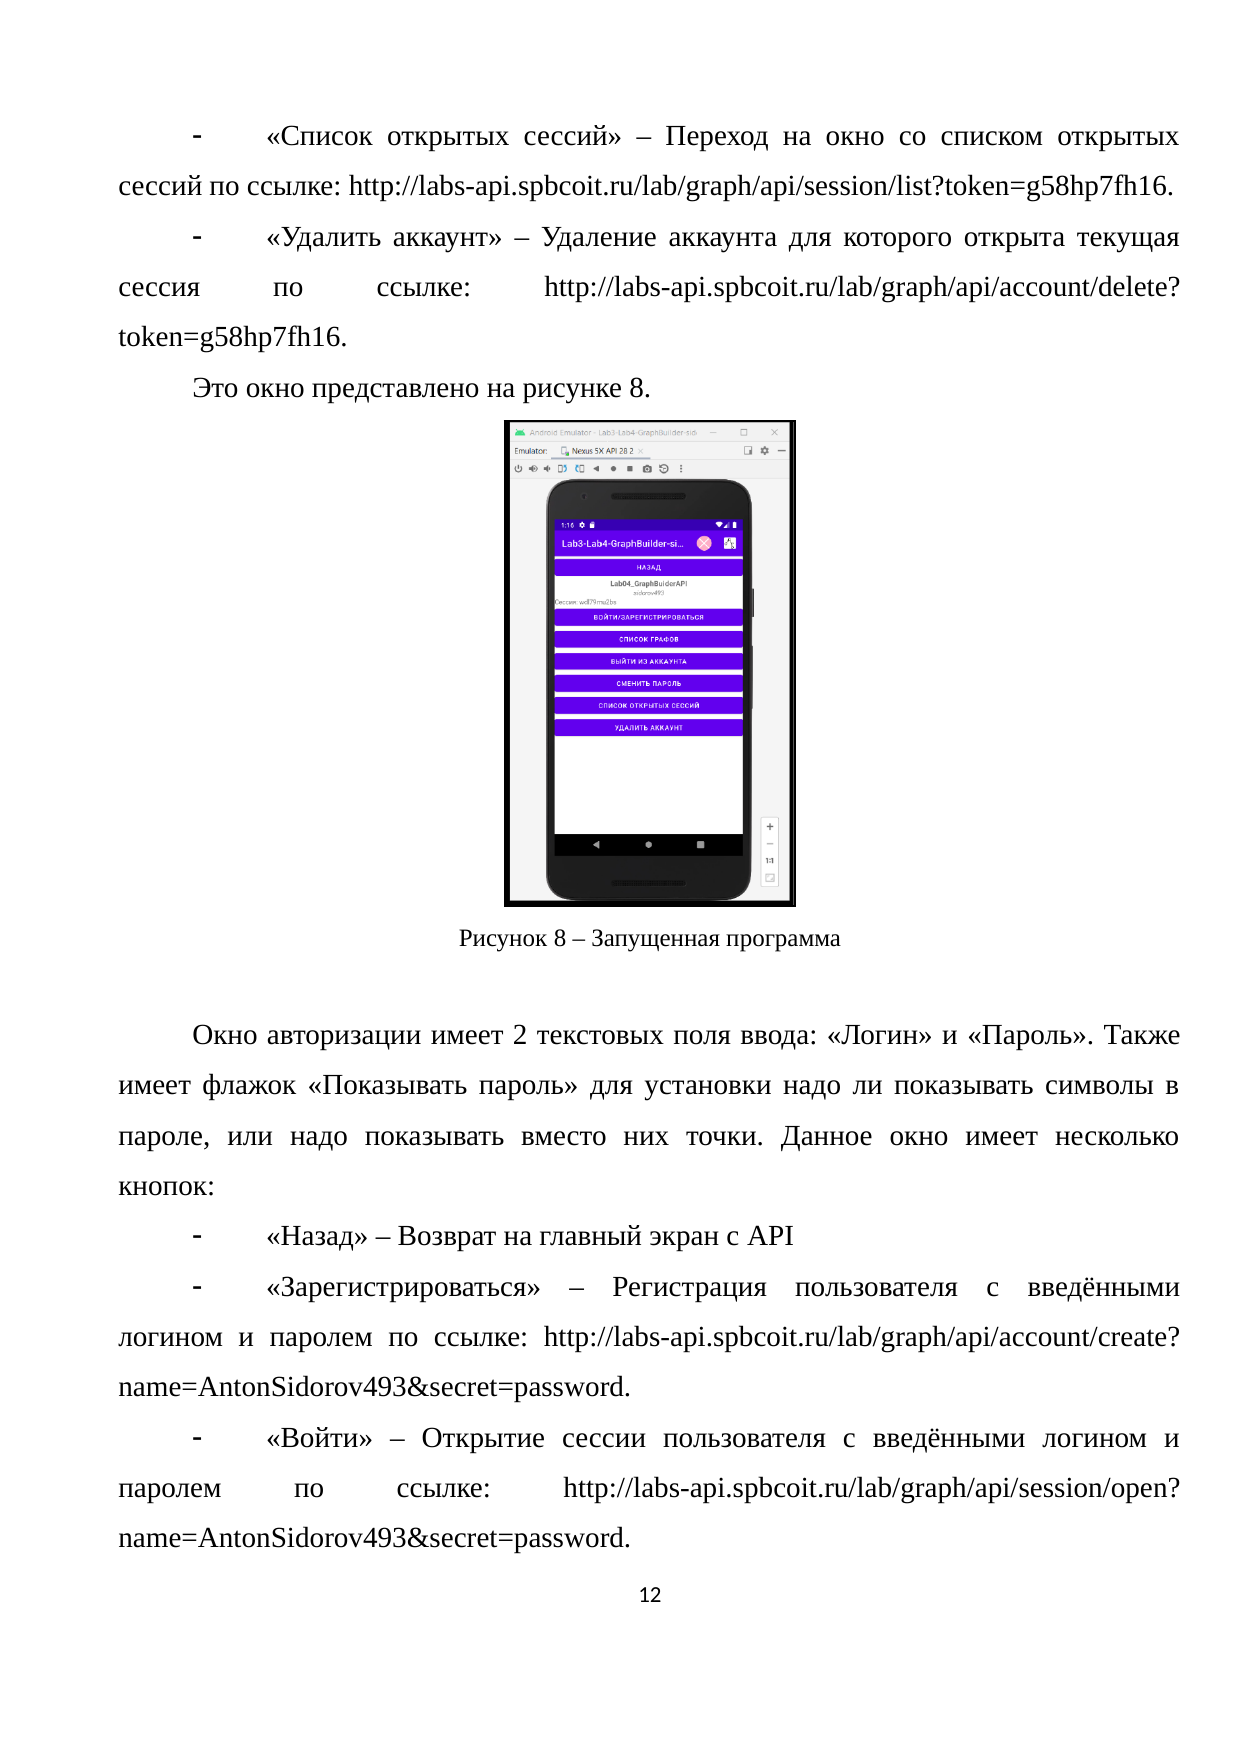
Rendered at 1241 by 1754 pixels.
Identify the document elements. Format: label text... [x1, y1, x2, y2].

text Окно авторизации имеет 2 текстовых поля ввода: «Логин» и «Пароль». Также имеет флажок «Показывать пароль» для установки надо ли показывать символы в пароле, или надо показывать вместо них точки. Данное окно имеет несколько кнопок: [118, 1017, 1181, 1201]
text Рисунок 8 – Запущенная программа [118, 923, 1181, 952]
list «Список открытых сессий» – Переход на окно со списком открытых сессий по ссылке: http://labs-api.spbcoit.ru/lab/graph/api/session/list?token=g58hp7fh16. [118, 118, 1181, 202]
list «Зарегистрироваться» – Регистрация пользователя с введёнными логином и паролем по ссылке: http://labs-api.spbcoit.ru/lab/graph/api/account/create?name=AntonSidorov493&secret=password. [118, 1269, 1181, 1403]
list «Назад» – Возврат на главный экран с API [118, 1218, 1181, 1252]
text Это окно представлено на рисунке 8. [118, 370, 1181, 403]
list «Войти» – Открытие сессии пользователя с введёнными логином и паролем по ссылке: http://labs-api.spbcoit.ru/lab/graph/api/session/open?name=AntonSidorov493&secret=password. [118, 1420, 1181, 1554]
list «Удалить аккаунт» – Удаление аккаунта для которого открыта текущая сессия по ссылке: http://labs-api.spbcoit.ru/lab/graph/api/account/delete?token=g58hp7fh16. [118, 219, 1181, 353]
